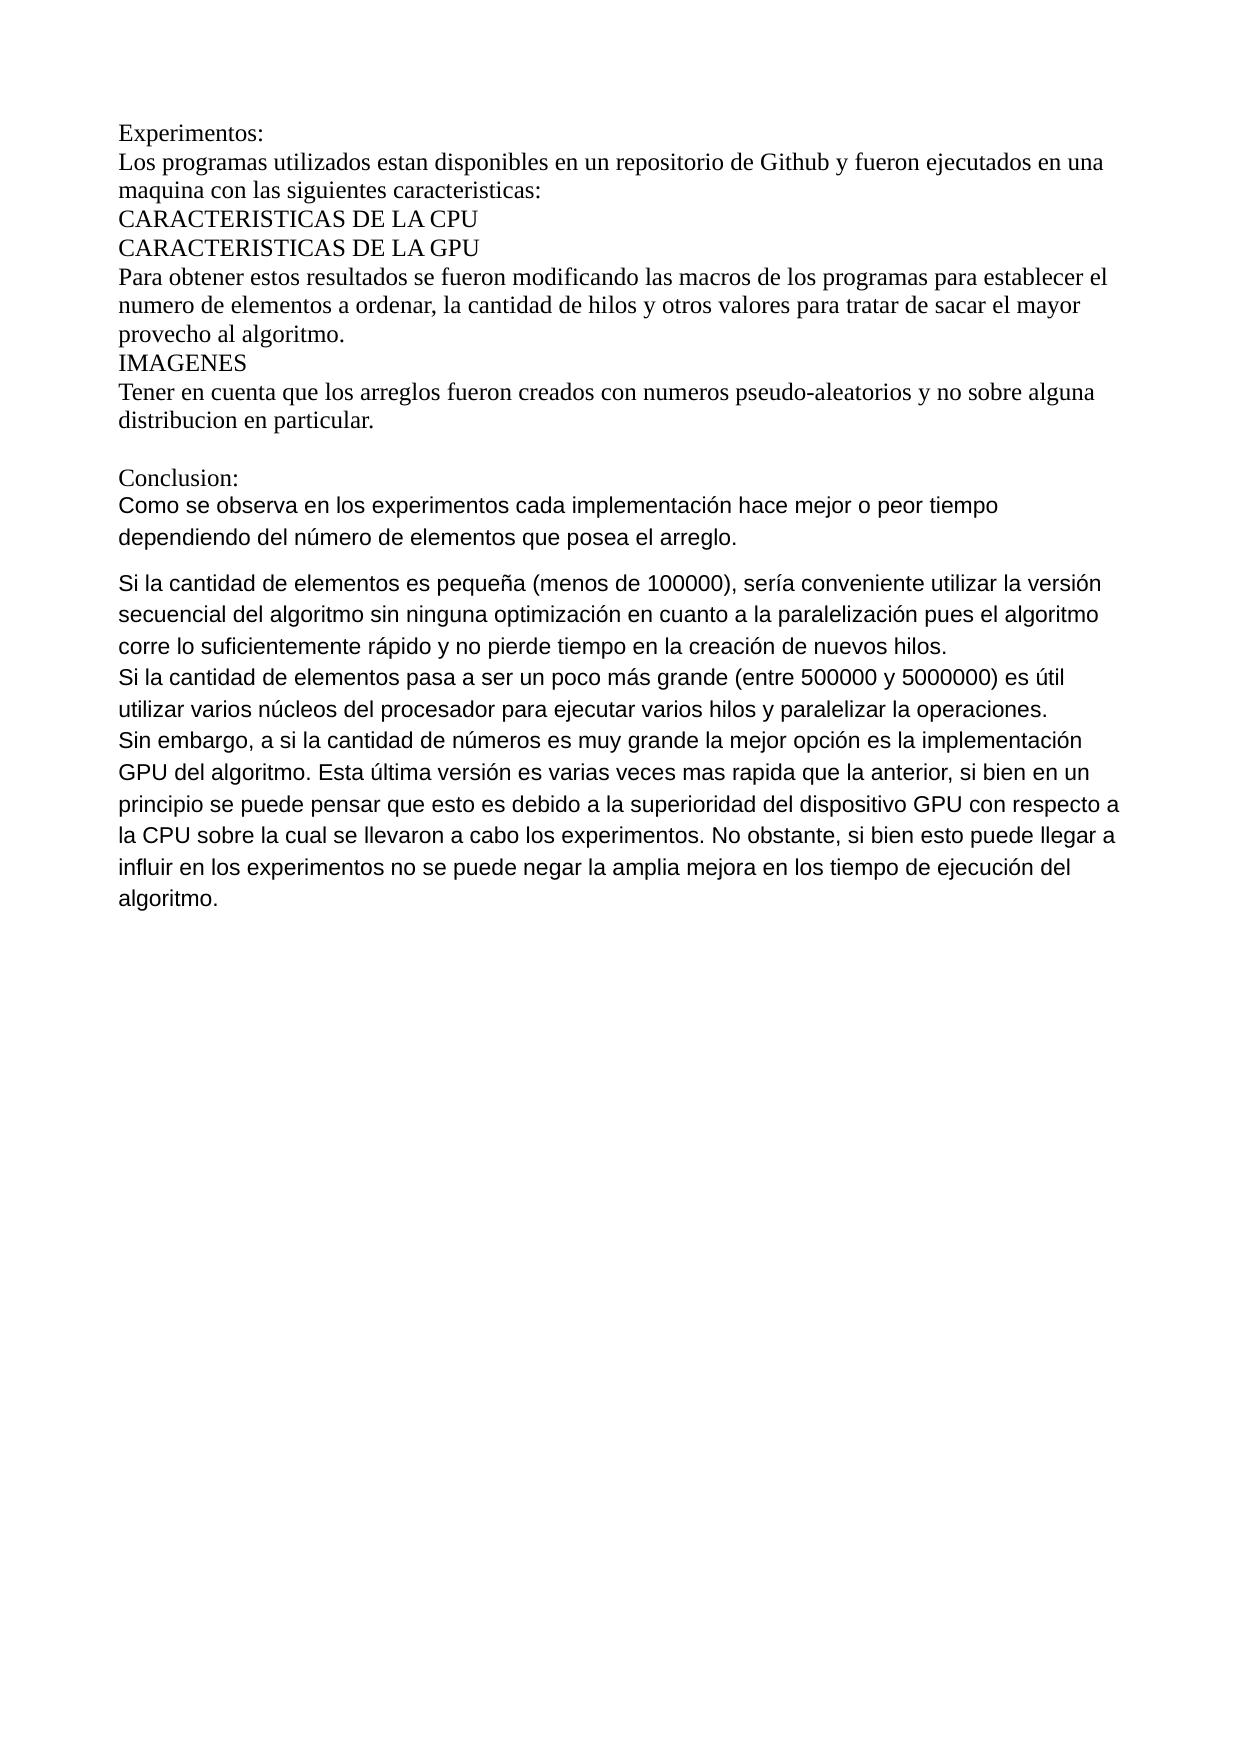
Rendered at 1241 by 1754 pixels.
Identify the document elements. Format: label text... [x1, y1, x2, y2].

text IMAGENES [118, 348, 1122, 377]
text Sin embargo, a si la cantidad de números es muy grande la mejor opción es la implementación GPU del algoritmo. Esta última versión es varias veces mas rapida que la anterior, si bien en un principio se puede pensar que esto es debido a la superioridad del dispositivo GPU con respecto a la CPU sobre la cual se llevaron a cabo los experimentos. No obstante, si bien esto puede llegar a influir en los experimentos no se puede negar la amplia mejora en los tiempo de ejecución del algoritmo. [118, 727, 1122, 912]
text Si la cantidad de elementos pasa a ser un poco más grande (entre 500000 y 5000000) es útil utilizar varios núcleos del procesador para ejecutar varios hilos y paralelizar la operaciones. [118, 664, 1122, 722]
text Si la cantidad de elementos es pequeña (menos de 100000), sería conveniente utilizar la versión secuencial del algoritmo sin ninguna optimización en cuanto a la paralelización pues el algoritmo corre lo suficientemente rápido y no pierde tiempo en la creación de nuevos hilos. [118, 569, 1122, 659]
text Conclusion: [118, 463, 1122, 492]
text Para obtener estos resultados se fueron modificando las macros de los programas para establecer el numero de elementos a ordenar, la cantidad de hilos y otros valores para tratar de sacar el mayor provecho al algoritmo. [118, 262, 1122, 348]
text Los programas utilizados estan disponibles en un repositorio de Github y fueron ejecutados en una maquina con las siguientes caracteristicas: [118, 147, 1122, 204]
text Como se observa en los experimentos cada implementación hace mejor o peor tiempo dependiendo del número de elementos que posea el arreglo. [118, 492, 1122, 550]
text Tener en cuenta que los arreglos fueron creados con numeros pseudo-aleatorios y no sobre alguna distribucion en particular. [118, 377, 1122, 434]
text CARACTERISTICAS DE LA GPU [118, 233, 1122, 262]
text Experimentos: [118, 118, 1122, 147]
text CARACTERISTICAS DE LA CPU [118, 204, 1122, 233]
